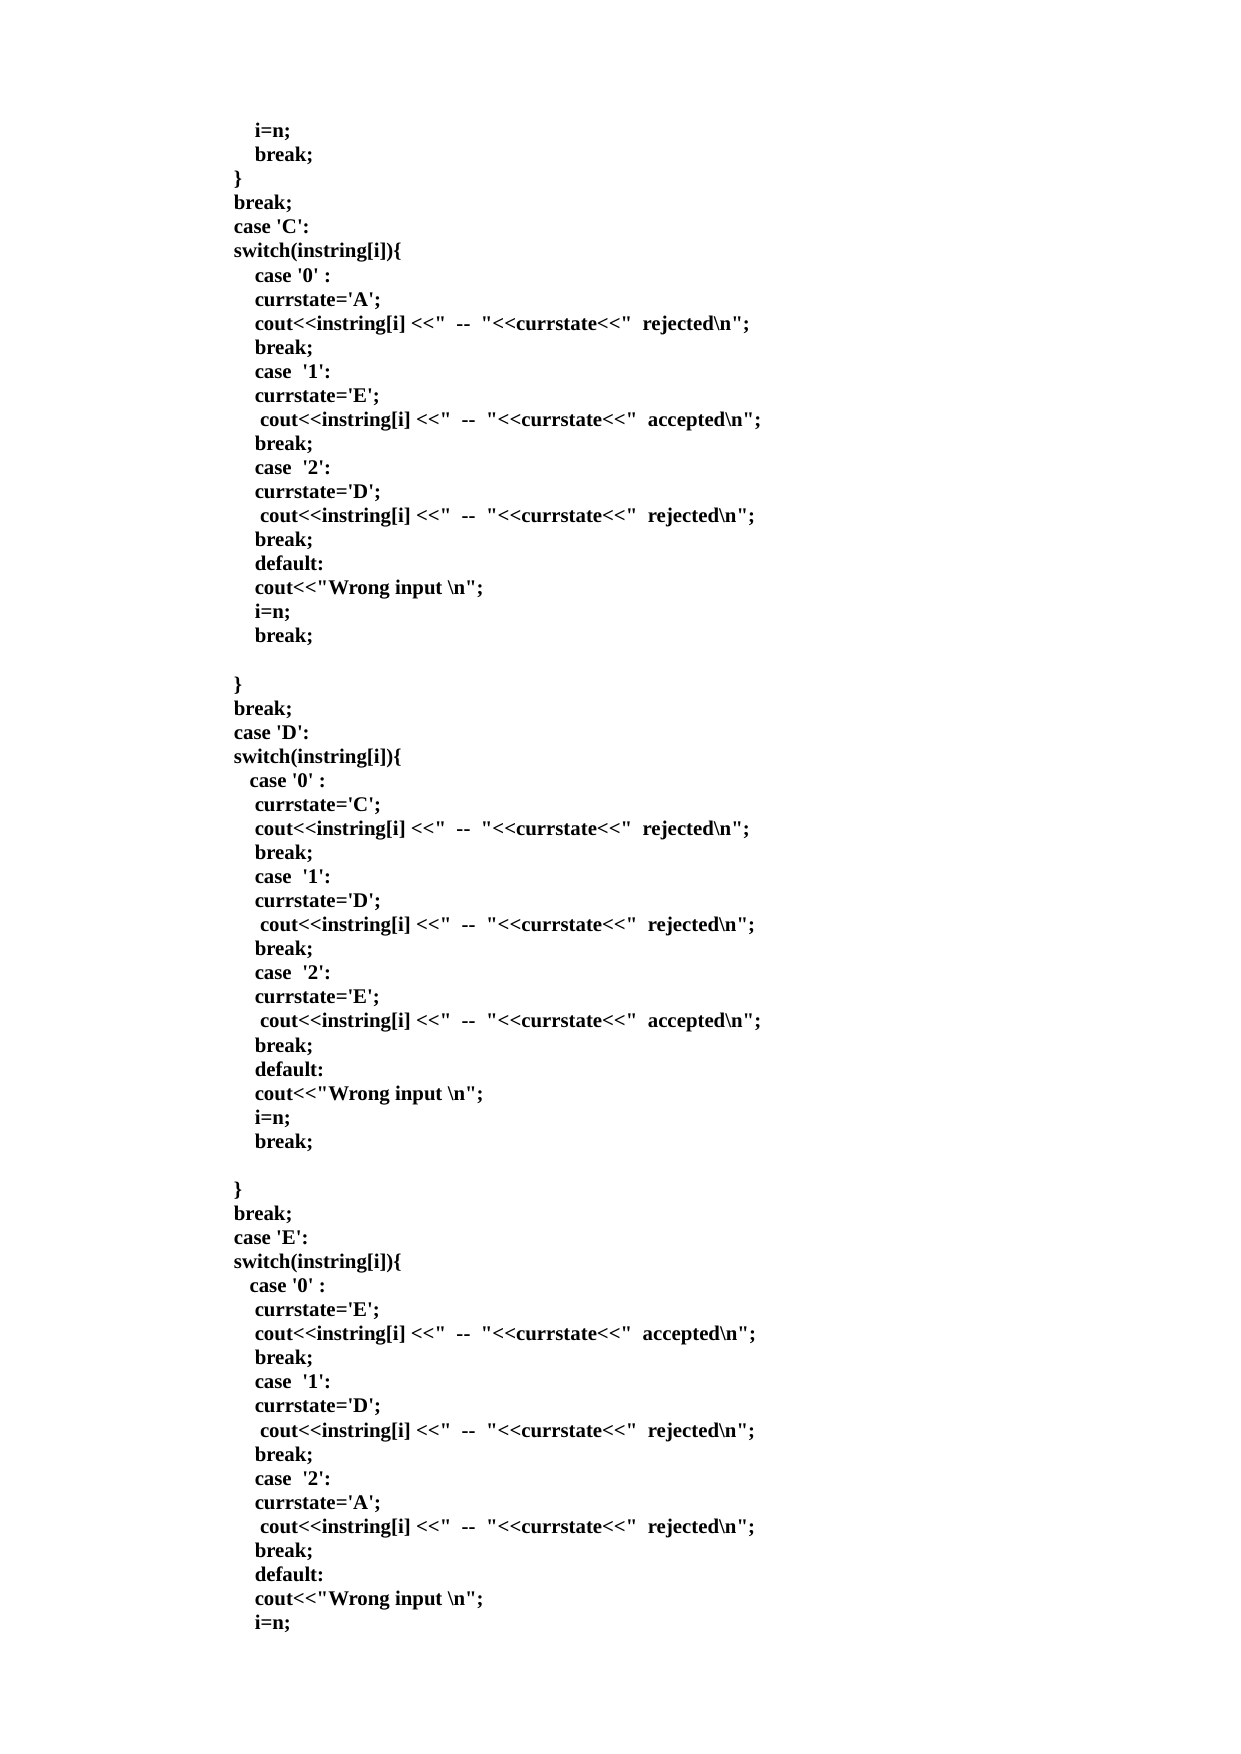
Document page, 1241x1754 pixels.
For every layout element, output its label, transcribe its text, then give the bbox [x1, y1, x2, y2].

text default: [118, 1562, 1122, 1586]
text case 'D': [118, 720, 1122, 744]
text break; [118, 431, 1122, 455]
text case '1': [118, 359, 1122, 383]
text currstate='A'; [118, 287, 1122, 311]
text break; [118, 696, 1122, 720]
text cout<<instring[i] <<" -- "<<currstate<<" rejected\n"; [118, 311, 1122, 335]
text cout<<instring[i] <<" -- "<<currstate<<" accepted\n"; [118, 407, 1122, 431]
text currstate='D'; [118, 888, 1122, 912]
text break; [118, 1538, 1122, 1562]
text cout<<"Wrong input \n"; [118, 1081, 1122, 1105]
text cout<<"Wrong input \n"; [118, 575, 1122, 599]
text currstate='A'; [118, 1490, 1122, 1514]
text cout<<instring[i] <<" -- "<<currstate<<" rejected\n"; [118, 1514, 1122, 1538]
text case 'C': [118, 214, 1122, 238]
text break; [118, 1345, 1122, 1369]
text break; [118, 1442, 1122, 1466]
text break; [118, 1129, 1122, 1153]
text } [118, 166, 1122, 190]
text break; [118, 1201, 1122, 1225]
text i=n; [118, 599, 1122, 623]
text currstate='C'; [118, 792, 1122, 816]
text currstate='E'; [118, 1297, 1122, 1321]
text cout<<instring[i] <<" -- "<<currstate<<" rejected\n"; [118, 912, 1122, 936]
text break; [118, 936, 1122, 960]
text switch(instring[i]){ [118, 1249, 1122, 1273]
text case '1': [118, 864, 1122, 888]
text i=n; [118, 118, 1122, 142]
text case '1': [118, 1369, 1122, 1393]
text case '2': [118, 455, 1122, 479]
text } [118, 672, 1122, 696]
text currstate='E'; [118, 383, 1122, 407]
text break; [118, 623, 1122, 647]
text case '2': [118, 1466, 1122, 1490]
text break; [118, 527, 1122, 551]
text } [118, 1177, 1122, 1201]
text default: [118, 551, 1122, 575]
text currstate='E'; [118, 984, 1122, 1008]
text case '0' : [118, 1273, 1122, 1297]
text break; [118, 335, 1122, 359]
text switch(instring[i]){ [118, 744, 1122, 768]
text case 'E': [118, 1225, 1122, 1249]
text break; [118, 840, 1122, 864]
text break; [118, 190, 1122, 214]
text i=n; [118, 1610, 1122, 1634]
text cout<<instring[i] <<" -- "<<currstate<<" rejected\n"; [118, 503, 1122, 527]
text cout<<"Wrong input \n"; [118, 1586, 1122, 1610]
text case '0' : [118, 768, 1122, 792]
text case '0' : [118, 262, 1122, 287]
text currstate='D'; [118, 1393, 1122, 1417]
text cout<<instring[i] <<" -- "<<currstate<<" rejected\n"; [118, 816, 1122, 840]
text case '2': [118, 960, 1122, 984]
text cout<<instring[i] <<" -- "<<currstate<<" rejected\n"; [118, 1417, 1122, 1442]
text break; [118, 142, 1122, 166]
text default: [118, 1057, 1122, 1081]
text currstate='D'; [118, 479, 1122, 503]
text cout<<instring[i] <<" -- "<<currstate<<" accepted\n"; [118, 1008, 1122, 1032]
text cout<<instring[i] <<" -- "<<currstate<<" accepted\n"; [118, 1321, 1122, 1345]
text i=n; [118, 1105, 1122, 1129]
text break; [118, 1032, 1122, 1057]
text switch(instring[i]){ [118, 238, 1122, 262]
